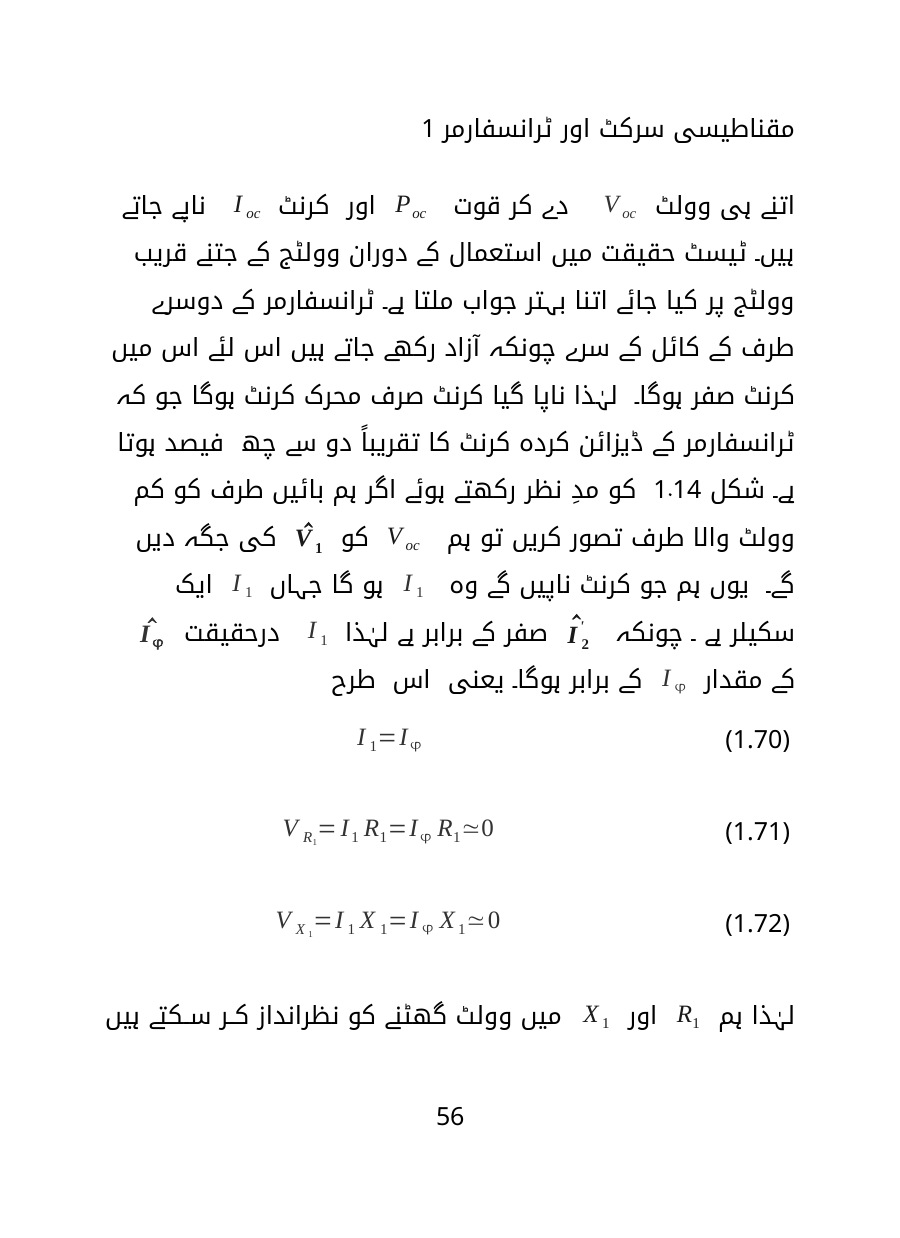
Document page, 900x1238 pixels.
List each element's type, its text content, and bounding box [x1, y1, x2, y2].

table_header [105, 716, 679, 774]
text اوپن سرکٹ ٹیسٹ جیسا کے نام سے واضع ہے، ٹرانسفارمر کے ایک طرف کے کائل کے سروں کو آزاد رکھ کر کیا جاتا ہے۔ اگرچہ یہ ٹیسٹ ٹرانسفارمر کے کسی بھی طرف کے کائل پر کیا جا سکتا ہے مگر حقیقت میں اسے کم وولٹ والے طرف کے کائل پر کرنا آسان ہوتا ہے۔ یہ ٹیسٹ ٹرانسفارمر کے ڈیزائن کردہ وولٹج اور فرکونسی یا ان کے قریب ترین مقداروں پر کئے جاتے ہیں۔ اس کا مطلب ہوا کہ اگر ہموالا ایک ٹرانسفارمر جس کا ایک فیز ہو اور جوپر چلتا ہو کا ٹیسٹ کرنا چاہیں تو اگر یہ ٹیسٹ اس کے گیارہ ہزار والے کائل پر کیا جائے تو گیارہ ہزار وولٹ کے لگ بگ وولٹج استعمال ہوں گے اور اگر دو سو وولٹ والے کائل پر کیا جائے تو دو سو وولٹ کے لگ بگ وولٹج استعمال کئے جائیں گے اور فرکونسی کے لگ بگ رکھی جائے گی۔ پاؤر ٹرانسفارمر میں زیادہ وولٹ کے کائل کے وولٹج خطرناک حد تک ہوتے ہیں اور اتنے وولٹج پر ٹیسٹ کرنا خطرے سے خالی نہیں ہوتا۔ یہی وجہ ہے کہ اس ٹیسٹ کو کم وولٹ والے کائل پر ہی کیا جاتا ہے۔ لہٰذا جس وولٹج پر ٹرانسفارمر عام حالات میں استعمال ہوتا ہے اس ٹیسٹ میں کم وولٹ والے طرف کے کائل کو اتنے ہی وولٹ دے کر قوت اور کرنٹ ناپے جاتے ہیں۔ ٹیسٹ حقیقت میں استعمال کے دوران وولٹج کے جتنے قریب وولٹج پر کیا جائے اتنا بہتر جواب ملتا ہے۔ ٹرانسفارمر کے دوسرے طرف کے کائل کے سرے چونکہ آزاد رکھے جاتے ہیں اس لئے اس میں کرنٹ صفر ہوگا۔ لہٰذا ناپا گیا کرنٹ صرف محرک کرنٹ ہوگا جو کہ ٹرانسفارمر کے ڈیزائن کردہ کرنٹ کا تقریباً دو سے چھ فیصد ہوتا ہے۔ شکل 1.14 کو مدِ نظر رکھتے ہوئے اگر ہم بائیں طرف کو کم وولٹ والا طرف تصور کریں تو ہم کوکی جگہ دیں گے۔ یوں ہم جو کرنٹ ناپیں گے وہ ہو گا جہاںایک سکیلر ہے ۔ چونکہ صفر کے برابر ہے لہٰذا درحقیقتکے مقدارکے برابر ہوگا۔ یعنی اس طرح [105, 182, 795, 704]
text لہٰذا ہماورمیں وولٹ گھٹنے کو نظرانداز کر سکتے ہیں اور کہہ سکتے ہیں کہبغیر کم ہوئے اورپہ موجود ہو گا۔ اگر ہم شکل 1.14 کے بجائے شکل 1.15 کو استعمال کرتے تو یہی نتیجہ نکلتا۔ [105, 992, 795, 1040]
table_header [105, 808, 678, 866]
table_header [105, 900, 676, 958]
table_header (1.70) [679, 716, 795, 774]
table_header (1.71) [678, 808, 795, 866]
table_header (1.72) [676, 900, 795, 958]
